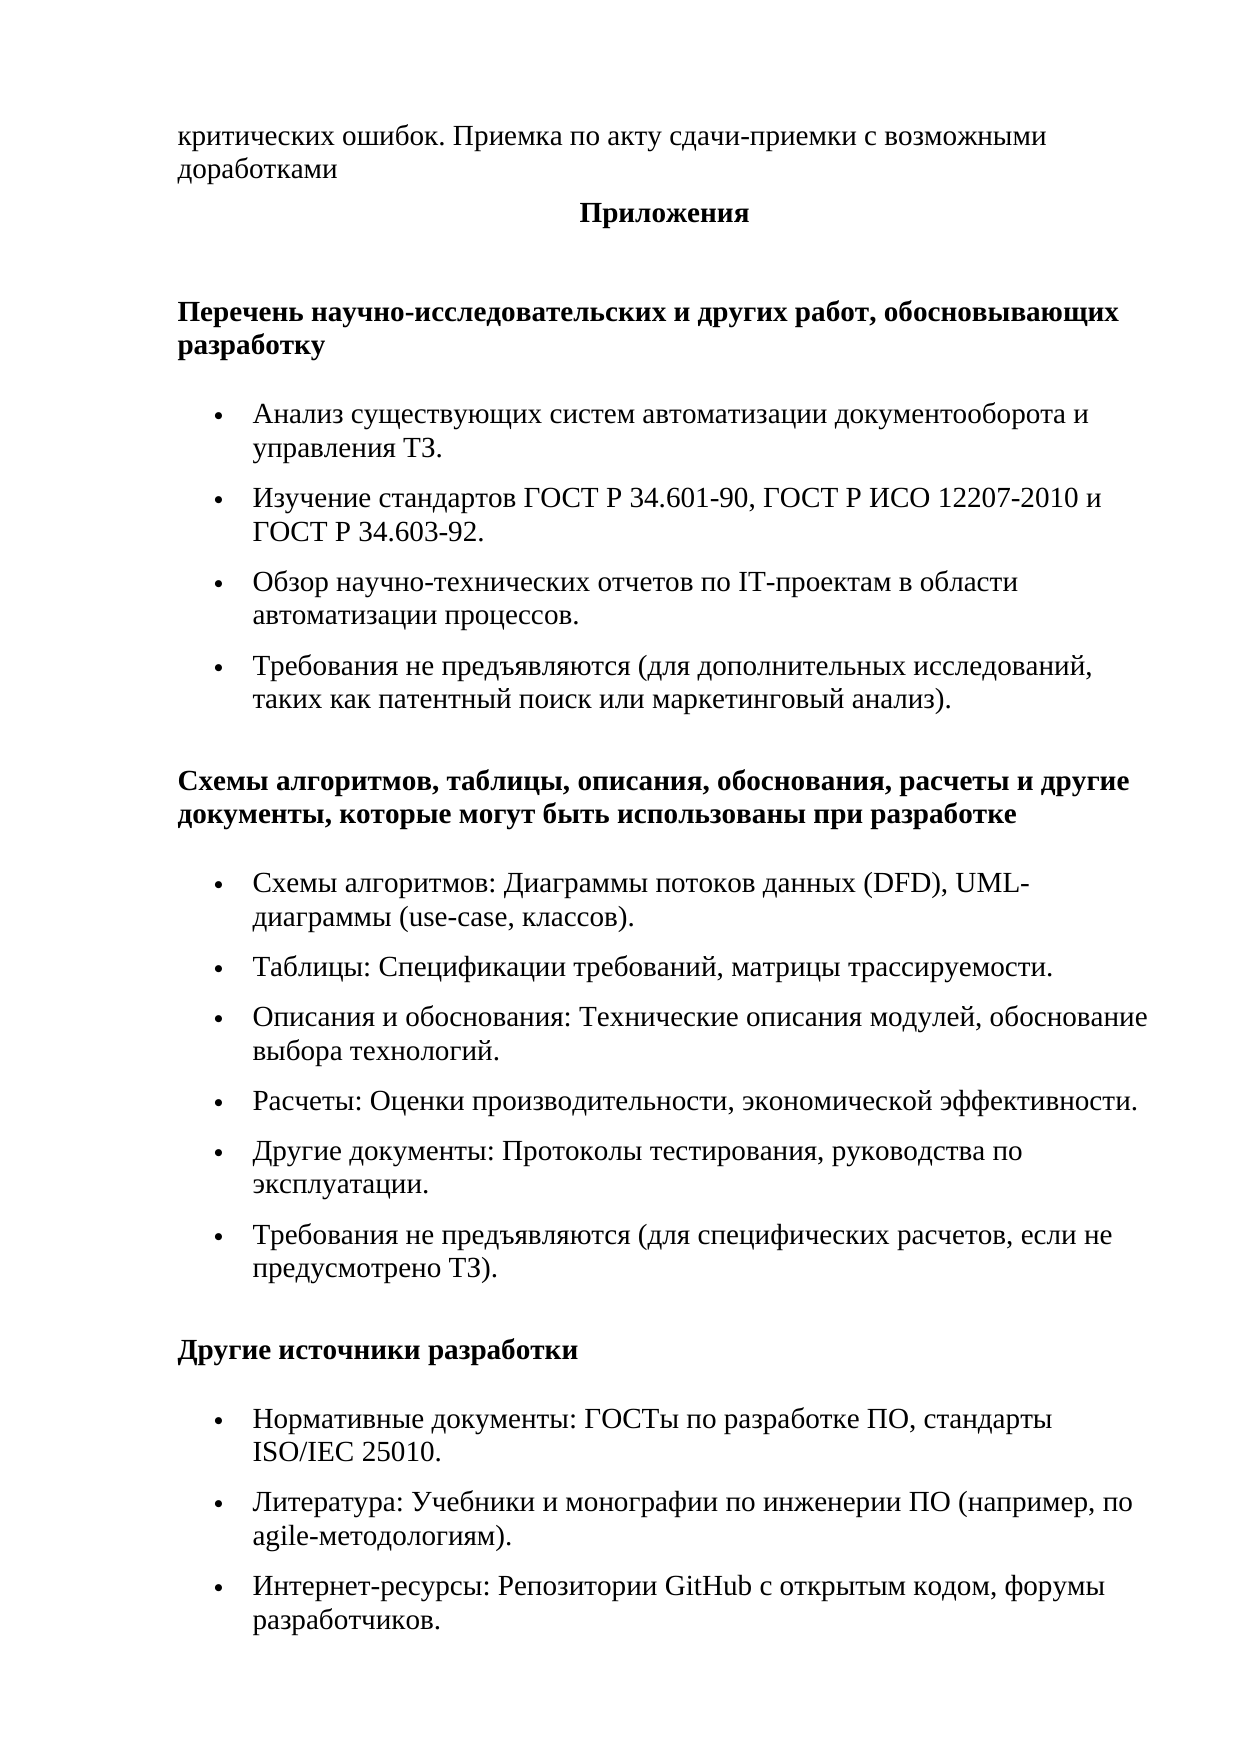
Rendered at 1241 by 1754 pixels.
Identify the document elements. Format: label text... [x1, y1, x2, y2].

text Другие источники разработки [177, 1332, 1152, 1365]
list Расчеты: Оценки производительности, экономической эффективности. [215, 1083, 1152, 1116]
text Приложения [177, 196, 1152, 229]
list Литература: Учебники и монографии по инженерии ПО (например, по agile-методологиям). [215, 1484, 1152, 1552]
list Интернет-ресурсы: Репозитории GitHub с открытым кодом, форумы разработчиков. [215, 1568, 1152, 1635]
text Перечень научно-исследовательских и других работ, обосновывающих разработку [177, 294, 1152, 361]
list Требования не предъявляются (для специфических расчетов, если не предусмотрено ТЗ). [215, 1217, 1152, 1284]
list Таблицы: Спецификации требований, матрицы трассируемости. [215, 949, 1152, 982]
list Другие документы: Протоколы тестирования, руководства по эксплуатации. [215, 1133, 1152, 1200]
list Анализ существующих систем автоматизации документооборота и управления ТЗ. [215, 396, 1152, 463]
list Требования не предъявляются (для дополнительных исследований, таких как патентный поиск или маркетинговый анализ). [215, 648, 1152, 715]
text Схемы алгоритмов, таблицы, описания, обоснования, расчеты и другие документы, которые могут быть использованы при разработке [177, 763, 1152, 830]
list Схемы алгоритмов: Диаграммы потоков данных (DFD), UML-диаграммы (use-case, классов). [215, 865, 1152, 932]
list Обзор научно-технических отчетов по IT-проектам в области автоматизации процессов. [215, 564, 1152, 631]
list Описания и обоснования: Технические описания модулей, обоснование выбора технологий. [215, 999, 1152, 1066]
text критических ошибок. Приемка по акту сдачи-приемки с возможными доработками [177, 118, 1152, 185]
list Нормативные документы: ГОСТы по разработке ПО, стандарты ISO/IEC 25010. [215, 1401, 1152, 1468]
list Изучение стандартов ГОСТ Р 34.601-90, ГОСТ Р ИСО 12207-2010 и ГОСТ Р 34.603-92. [215, 480, 1152, 547]
